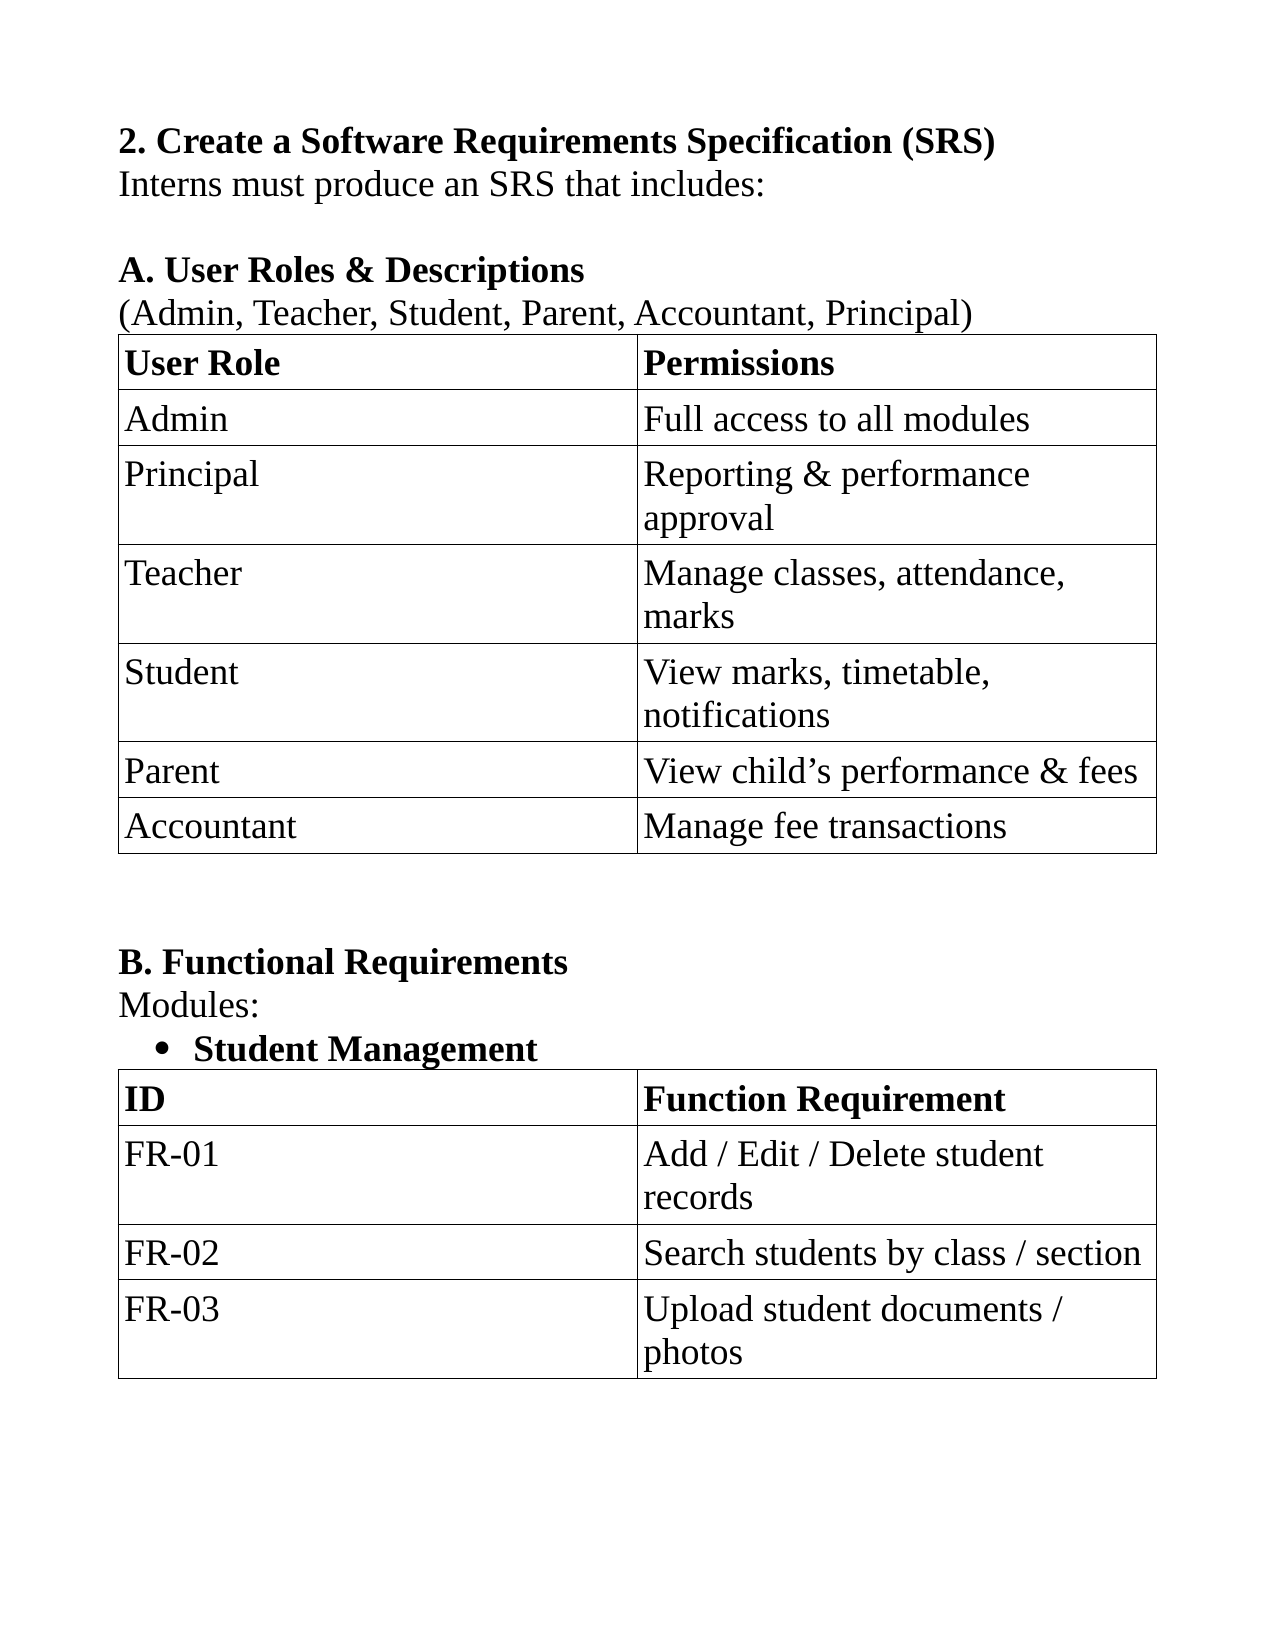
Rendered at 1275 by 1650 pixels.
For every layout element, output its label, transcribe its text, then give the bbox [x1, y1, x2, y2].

table_cell Manage fee transactions [638, 798, 1156, 852]
table_cell Manage classes, attendance, marks [638, 545, 1156, 642]
text B. Functional Requirements [118, 940, 1157, 983]
table_cell Full access to all modules [638, 390, 1156, 445]
text 2. Create a Software Requirements Specification (SRS) [118, 118, 1157, 161]
table_cell Principal [119, 446, 637, 544]
table_cell Student [119, 644, 637, 741]
table_cell Search students by class / section [638, 1225, 1156, 1279]
list Student Management [156, 1026, 1157, 1069]
table_header Permissions [638, 335, 1156, 389]
text Modules: [118, 983, 1157, 1026]
table_cell FR-03 [119, 1280, 637, 1378]
table_cell Upload student documents / photos [638, 1280, 1156, 1378]
table_cell Reporting & performance approval [638, 446, 1156, 544]
table_cell Admin [119, 390, 637, 445]
table_cell FR-02 [119, 1225, 637, 1279]
table_header User Role [119, 335, 637, 389]
text (Admin, Teacher, Student, Parent, Accountant, Principal) [118, 291, 1157, 334]
table_cell Accountant [119, 798, 637, 852]
table_cell Teacher [119, 545, 637, 642]
table_cell View child’s performance & fees [638, 742, 1156, 797]
text Interns must produce an SRS that includes: [118, 161, 1157, 204]
table_header ID [119, 1070, 637, 1125]
table_cell FR-01 [119, 1126, 637, 1223]
table_header Function Requirement [638, 1070, 1156, 1125]
table_cell Add / Edit / Delete student records [638, 1126, 1156, 1223]
text A. User Roles & Descriptions [118, 247, 1157, 291]
table_cell View marks, timetable, notifications [638, 644, 1156, 741]
table_cell Parent [119, 742, 637, 797]
